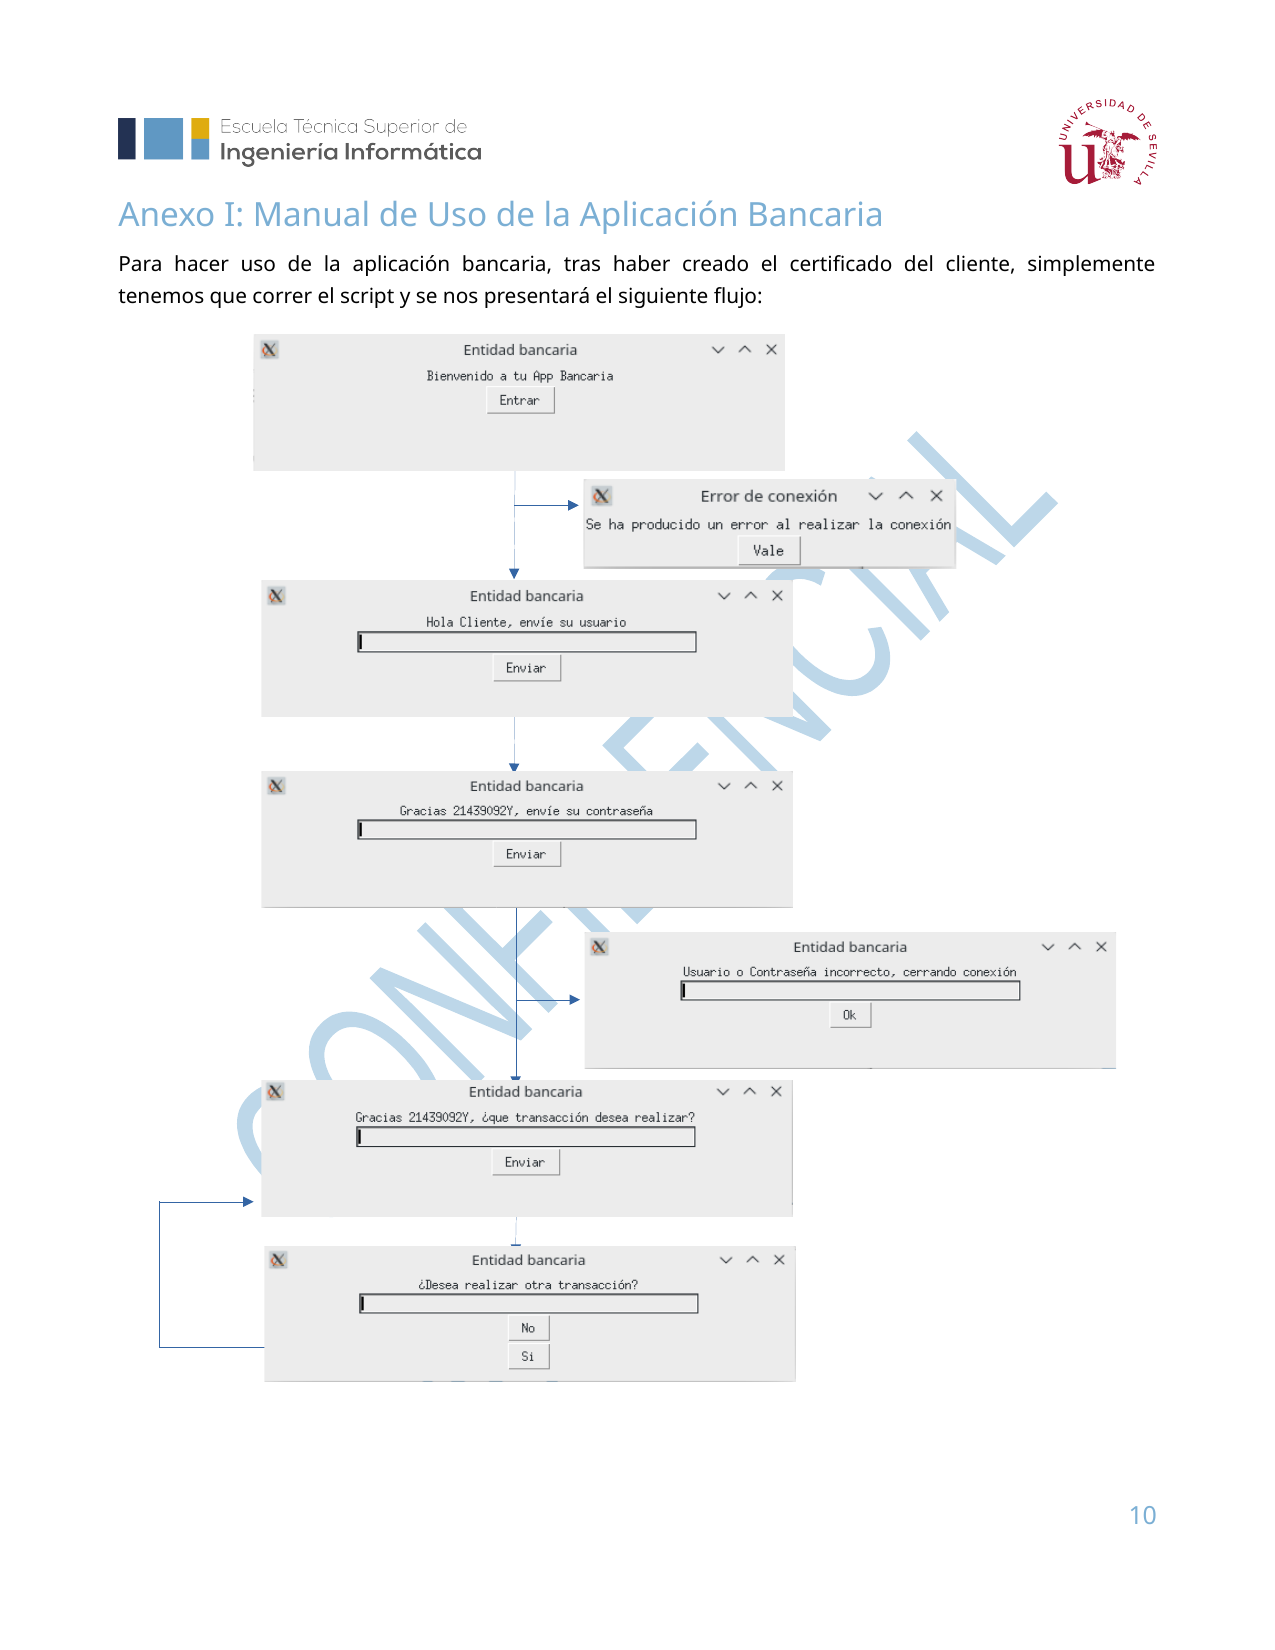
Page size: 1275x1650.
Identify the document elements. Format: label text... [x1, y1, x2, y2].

picture [253, 334, 785, 471]
picture [261, 1080, 793, 1217]
picture [584, 932, 1117, 1069]
picture [261, 771, 793, 908]
picture [118, 118, 481, 167]
picture [261, 580, 793, 717]
text Para hacer uso de la aplicación bancaria, tras haber creado el certificado del cliente, simplemente tenemos que correr el script y se nos presentará el siguiente flujo: [118, 249, 1157, 310]
picture [583, 479, 957, 569]
picture [1058, 99, 1157, 185]
subtitle Anexo I: Manual de Uso de la Aplicación Bancaria [118, 191, 1157, 237]
picture [264, 1246, 796, 1382]
